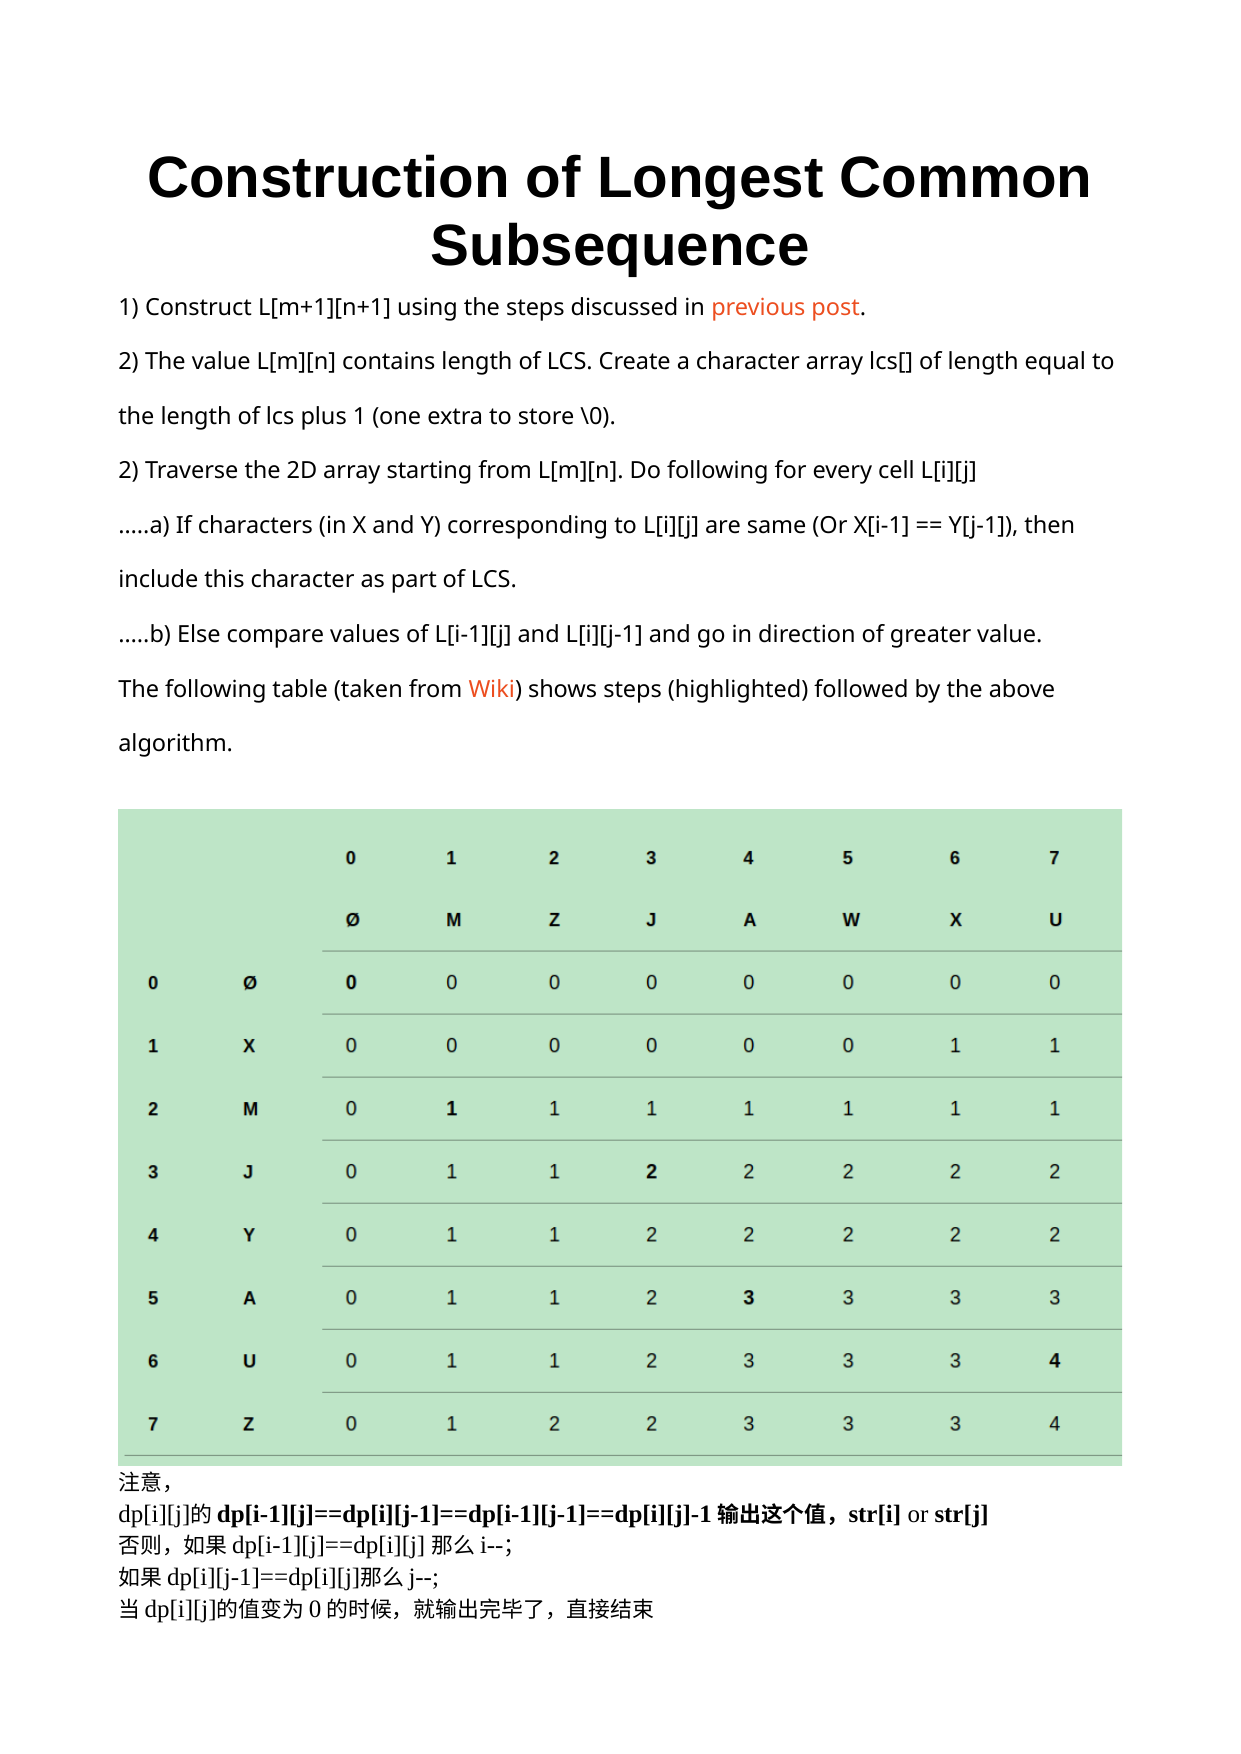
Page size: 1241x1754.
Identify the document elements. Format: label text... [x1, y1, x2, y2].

title Construction of Longest Common Subsequence [118, 143, 1122, 277]
text 2) The value L[m][n] contains length of LCS. Create a character array lcs[] of length equal to the length of lcs plus 1 (one extra to store \0). [118, 344, 1122, 431]
picture [118, 809, 1123, 1466]
text 2) Traverse the 2D array starting from L[m][n]. Do following for every cell L[i][j] …..a) If characters (in X and Y) corresponding to L[i][j] are same (Or X[i-1] == Y[j-1]), then include this character as part of LCS. …..b) Else compare values of L[i-1][j] and L[i][j-1] and go in direction of greater value. [118, 453, 1122, 649]
text 注意， [118, 1466, 1122, 1497]
text 否则，如果dp[i-1][j]==dp[i][j] 那么i--； [118, 1528, 1122, 1560]
text 如果 dp[i][j-1]==dp[i][j]那么j--; [118, 1560, 1122, 1592]
text 当dp[i][j]的值变为0的时候，就输出完毕了，直接结束 [118, 1592, 1122, 1623]
text The following table (taken from Wiki) shows steps (highlighted) followed by the above algorithm. [118, 672, 1122, 758]
text 1) Construct L[m+1][n+1] using the steps discussed in previous post. [118, 290, 1122, 322]
text dp[i][j]的dp[i-1][j]==dp[i][j-1]==dp[i-1][j-1]==dp[i][j]-1输出这个值，str[i] or str[j] [118, 1497, 1122, 1528]
